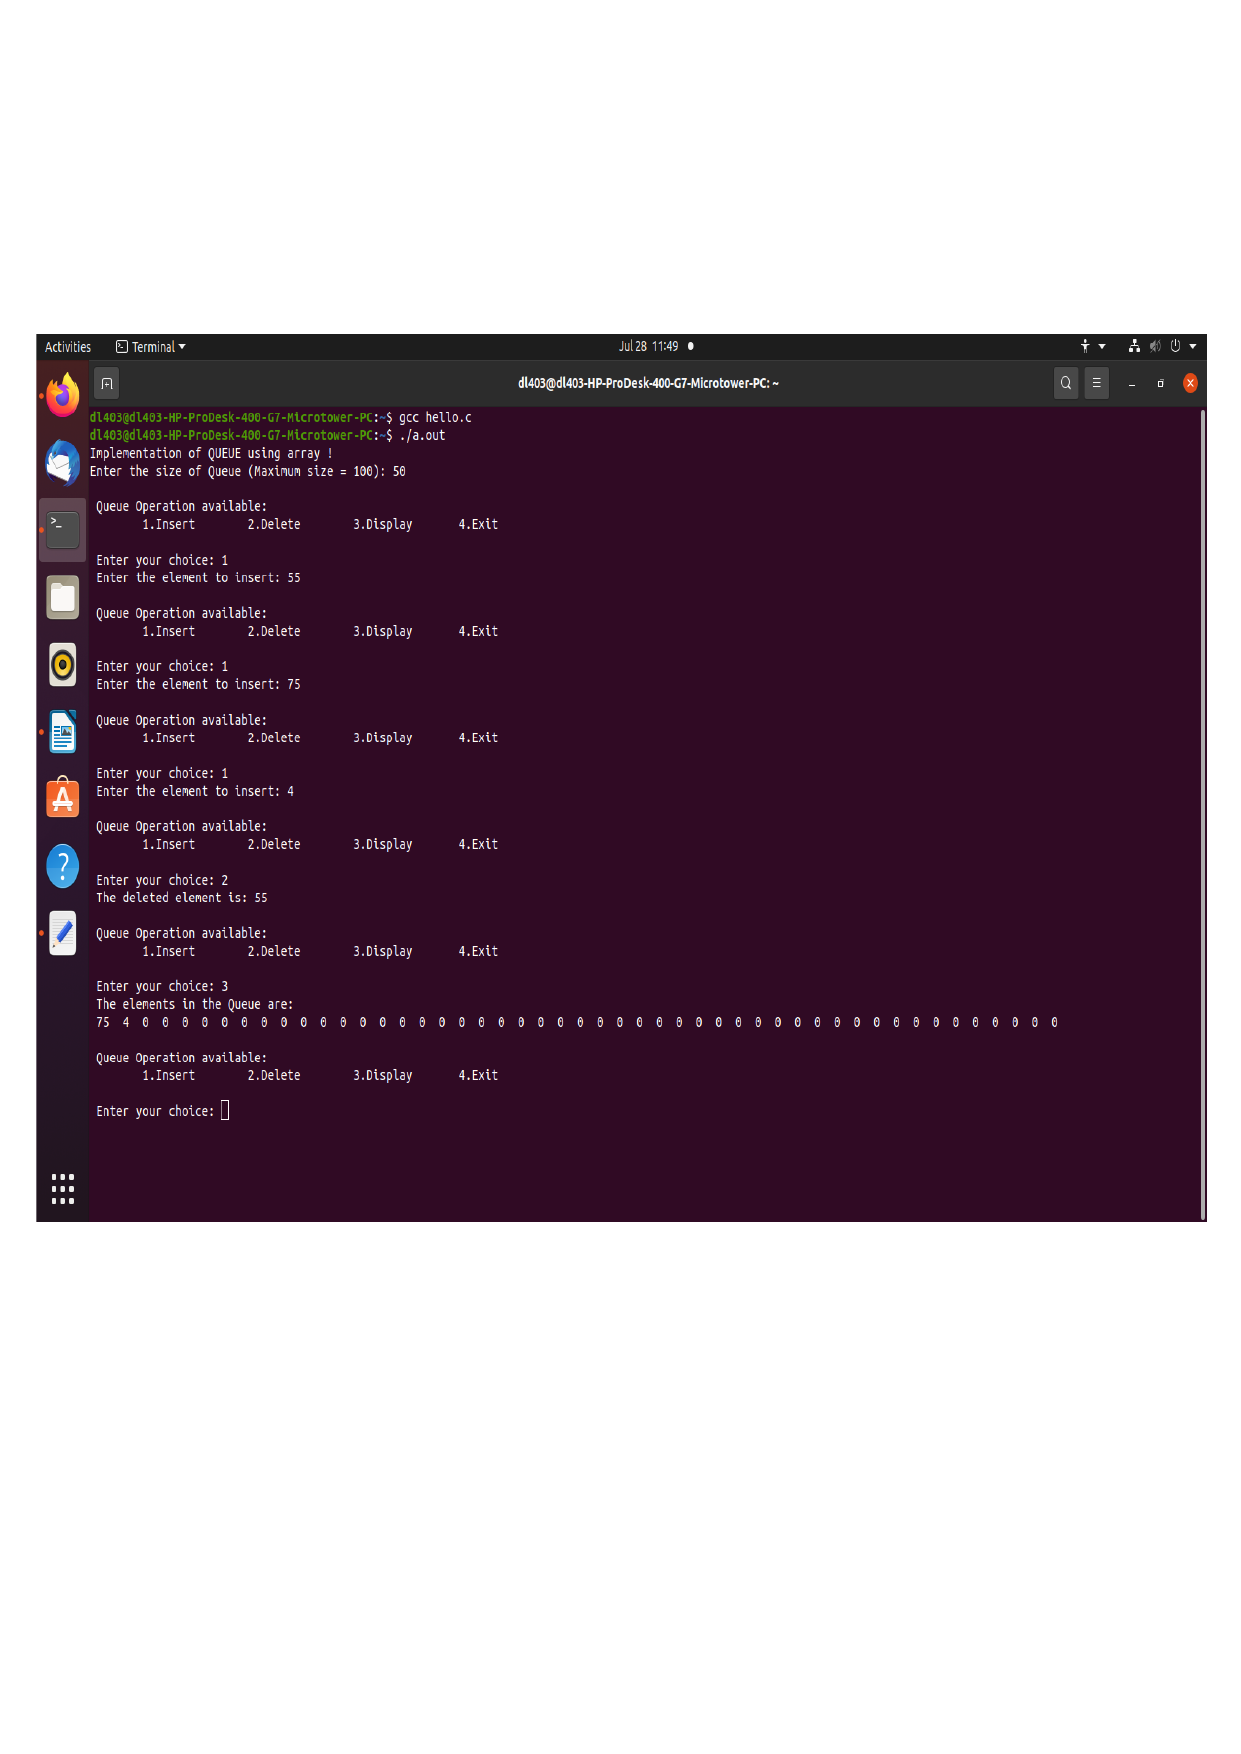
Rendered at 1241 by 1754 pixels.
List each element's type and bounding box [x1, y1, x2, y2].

picture [36, 334, 1207, 1222]
